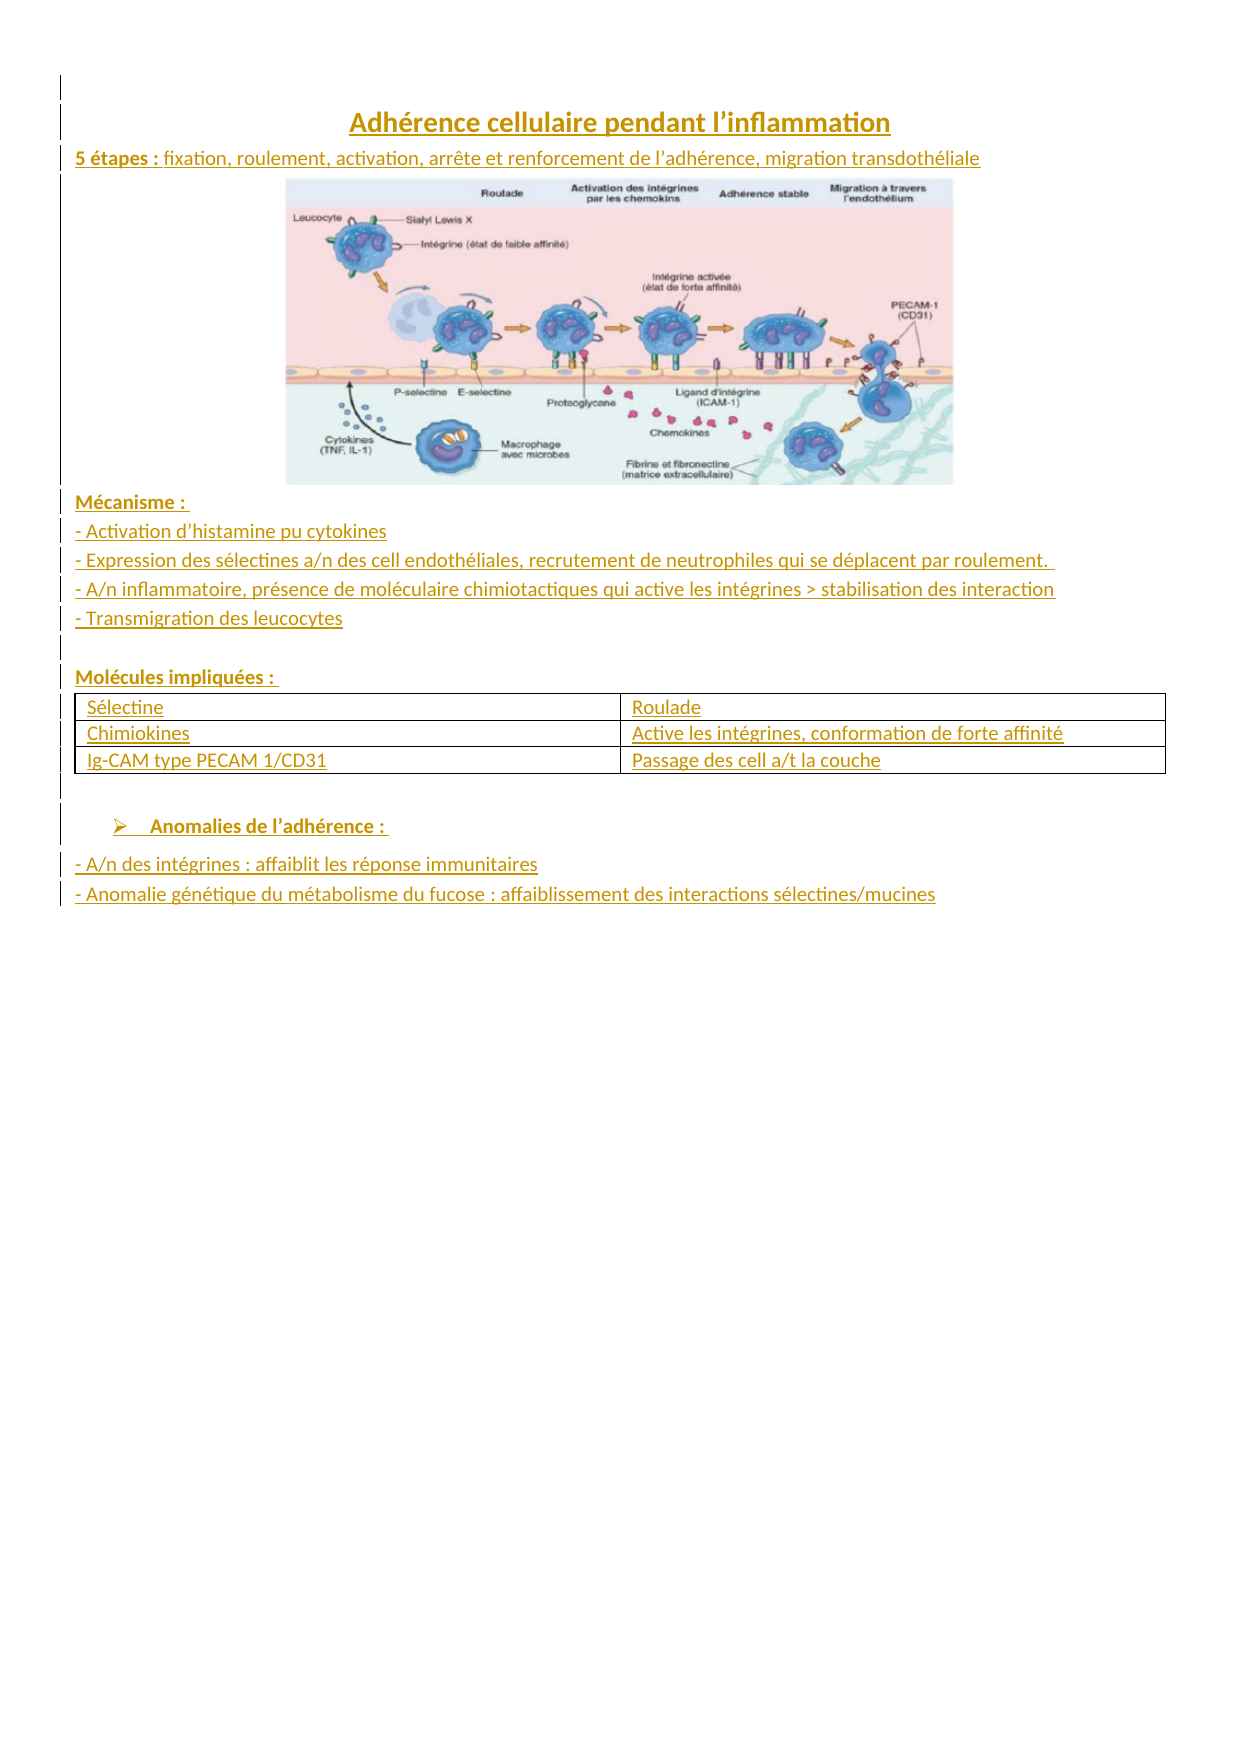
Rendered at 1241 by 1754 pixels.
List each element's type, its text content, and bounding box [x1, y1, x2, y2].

text 5 étapes : fixation, roulement, activation, arrête et renforcement de l’adhérence, migration transdothéliale [75, 145, 1165, 171]
text Molécules impliquées : [75, 664, 1165, 689]
table_header Sélectine [76, 694, 620, 719]
text - Anomalie génétique du métabolisme du fucose : affaiblissement des interactions sélectines/mucines [75, 881, 1165, 906]
text - A/n inflammatoire, présence de moléculaire chimiotactiques qui active les intégrines > stabilisation des interaction [75, 576, 1165, 602]
table_cell Active les intégrines, conformation de forte affinité [621, 721, 1165, 746]
table_cell Chimiokines [76, 721, 620, 746]
table_cell Passage des cell a/t la couche [621, 747, 1165, 772]
text - Activation d’histamine pu cytokines [75, 518, 1165, 543]
text Mécanisme : [75, 489, 1165, 514]
table_header Roulade [621, 694, 1165, 719]
text Adhérence cellulaire pendant l’inflammation [75, 104, 1165, 140]
text - Expression des sélectines a/n des cell endothéliales, recrutement de neutrophiles qui se déplacent par roulement. [75, 547, 1165, 573]
list Anomalies de l’adhérence : [112, 803, 1165, 845]
text - A/n des intégrines : affaiblit les réponse immunitaires [75, 852, 1165, 877]
text - Transmigration des leucocytes [75, 606, 1165, 631]
picture [285, 174, 955, 485]
table_cell Ig-CAM type PECAM 1/CD31 [76, 747, 620, 772]
